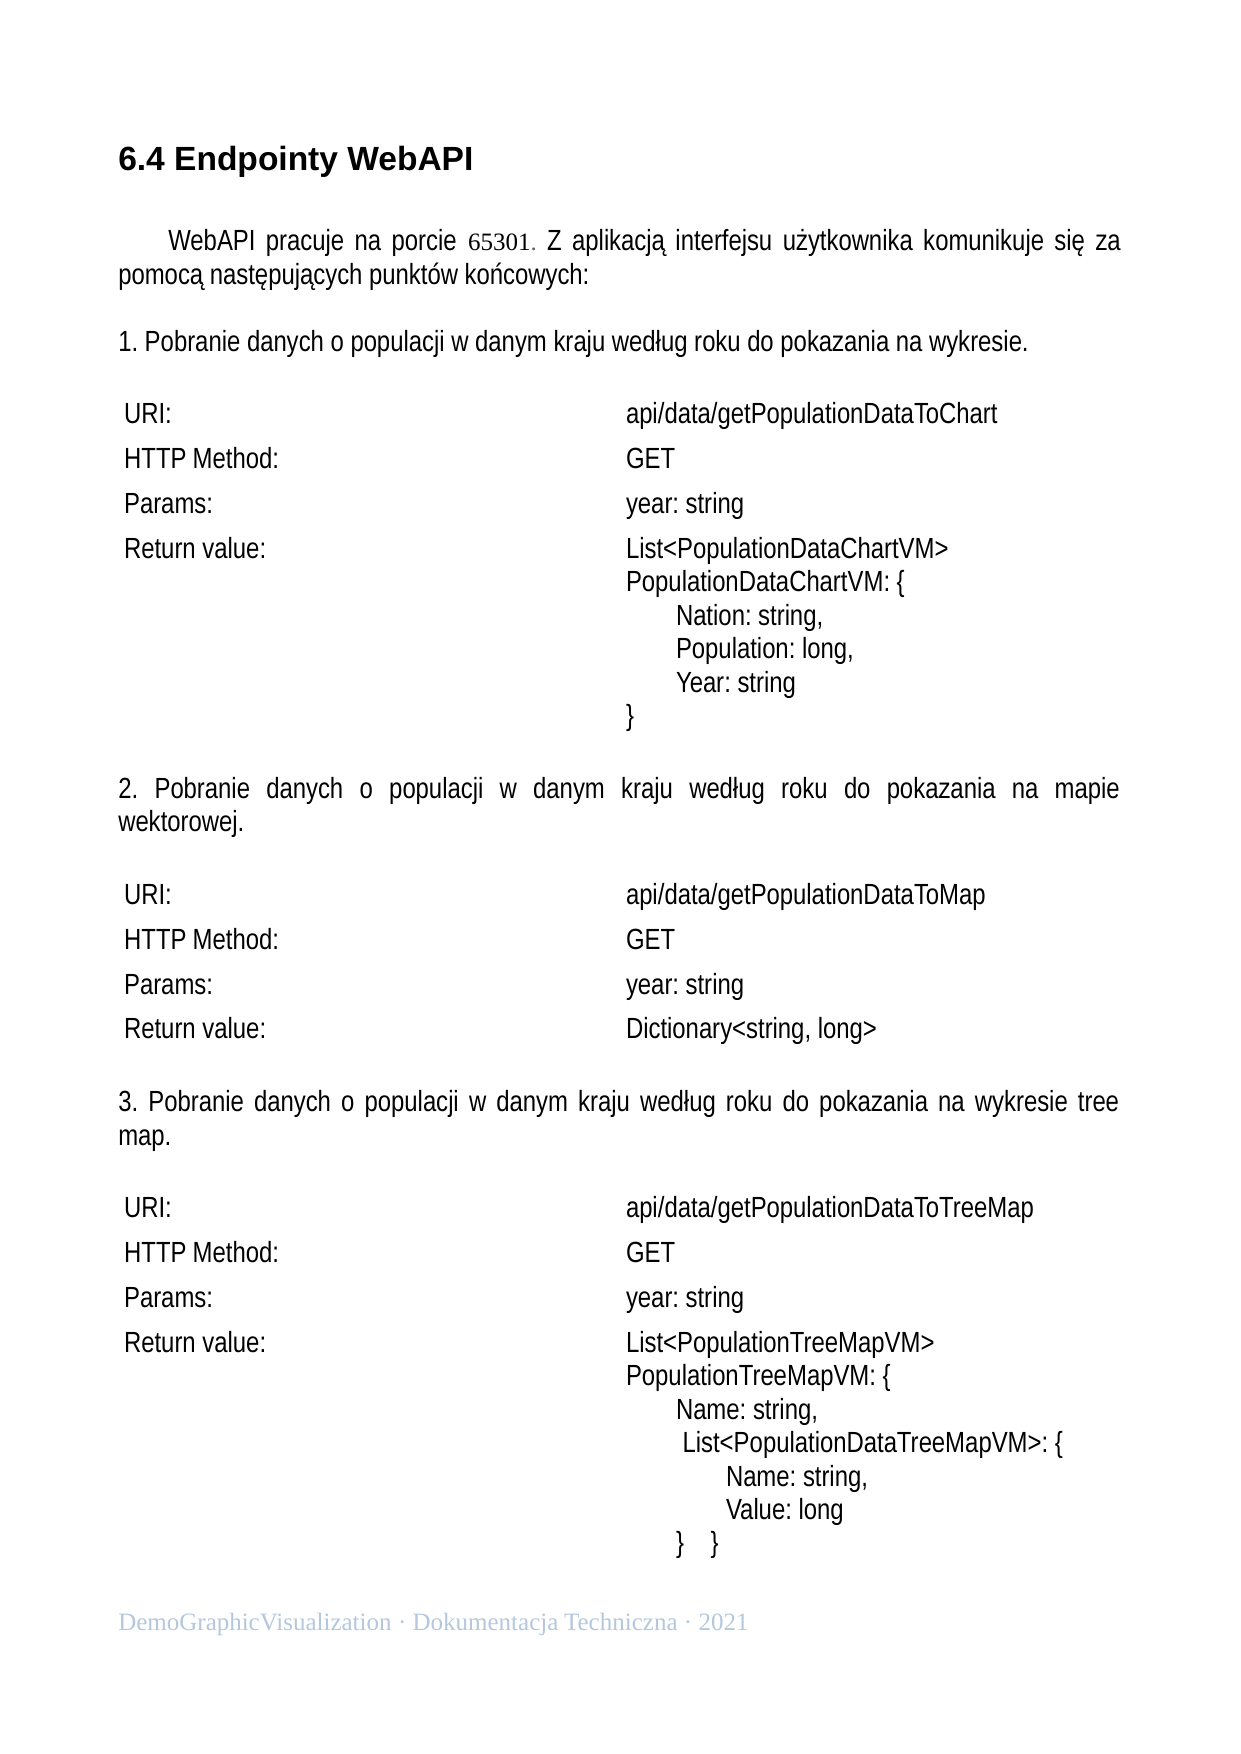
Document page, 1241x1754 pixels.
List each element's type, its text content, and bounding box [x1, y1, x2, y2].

table_cell Return value: [118, 1006, 620, 1051]
table_cell Params: [118, 481, 620, 525]
table_cell GET [620, 436, 1122, 481]
table_cell Return value: [118, 1319, 620, 1565]
table_cell List<PopulationTreeMapVM> PopulationTreeMapVM: { Name: string, List<PopulationDataTreeMapVM>: { Name: string, Value: long } } [620, 1319, 1122, 1565]
table_header api/data/getPopulationDataToChart [620, 391, 1122, 436]
table_header URI: [118, 1185, 620, 1229]
table_header api/data/getPopulationDataToMap [620, 871, 1122, 916]
table_cell Dictionary<string, long> [620, 1006, 1122, 1051]
table_cell Params: [118, 961, 620, 1006]
table_cell year: string [620, 961, 1122, 1006]
table_header URI: [118, 871, 620, 916]
text 3. Pobranie danych o populacji w danym kraju według roku do pokazania na wykresie tree map. [118, 1084, 1122, 1151]
table_header api/data/getPopulationDataToTreeMap [620, 1185, 1122, 1229]
table_cell year: string [620, 481, 1122, 525]
table_cell Params: [118, 1274, 620, 1319]
table_cell HTTP Method: [118, 916, 620, 961]
table_cell List<PopulationDataChartVM> PopulationDataChartVM: { Nation: string, Population: long, Year: string } [620, 525, 1122, 737]
text 1. Pobranie danych o populacji w danym kraju według roku do pokazania na wykresie. [118, 324, 1122, 357]
table_cell GET [620, 916, 1122, 961]
table_cell HTTP Method: [118, 1230, 620, 1274]
subtitle 6.4 Endpointy WebAPI [118, 139, 1122, 178]
table_cell Return value: [118, 525, 620, 737]
text 2. Pobranie danych o populacji w danym kraju według roku do pokazania na mapie wektorowej. [118, 771, 1122, 838]
table_cell GET [620, 1230, 1122, 1274]
table_header URI: [118, 391, 620, 436]
table_cell year: string [620, 1274, 1122, 1319]
table_cell HTTP Method: [118, 436, 620, 481]
text WebAPI pracuje na porcie 65301. Z aplikacją interfejsu użytkownika komunikuje się za pomocą następujących punktów końcowych: [118, 223, 1122, 290]
